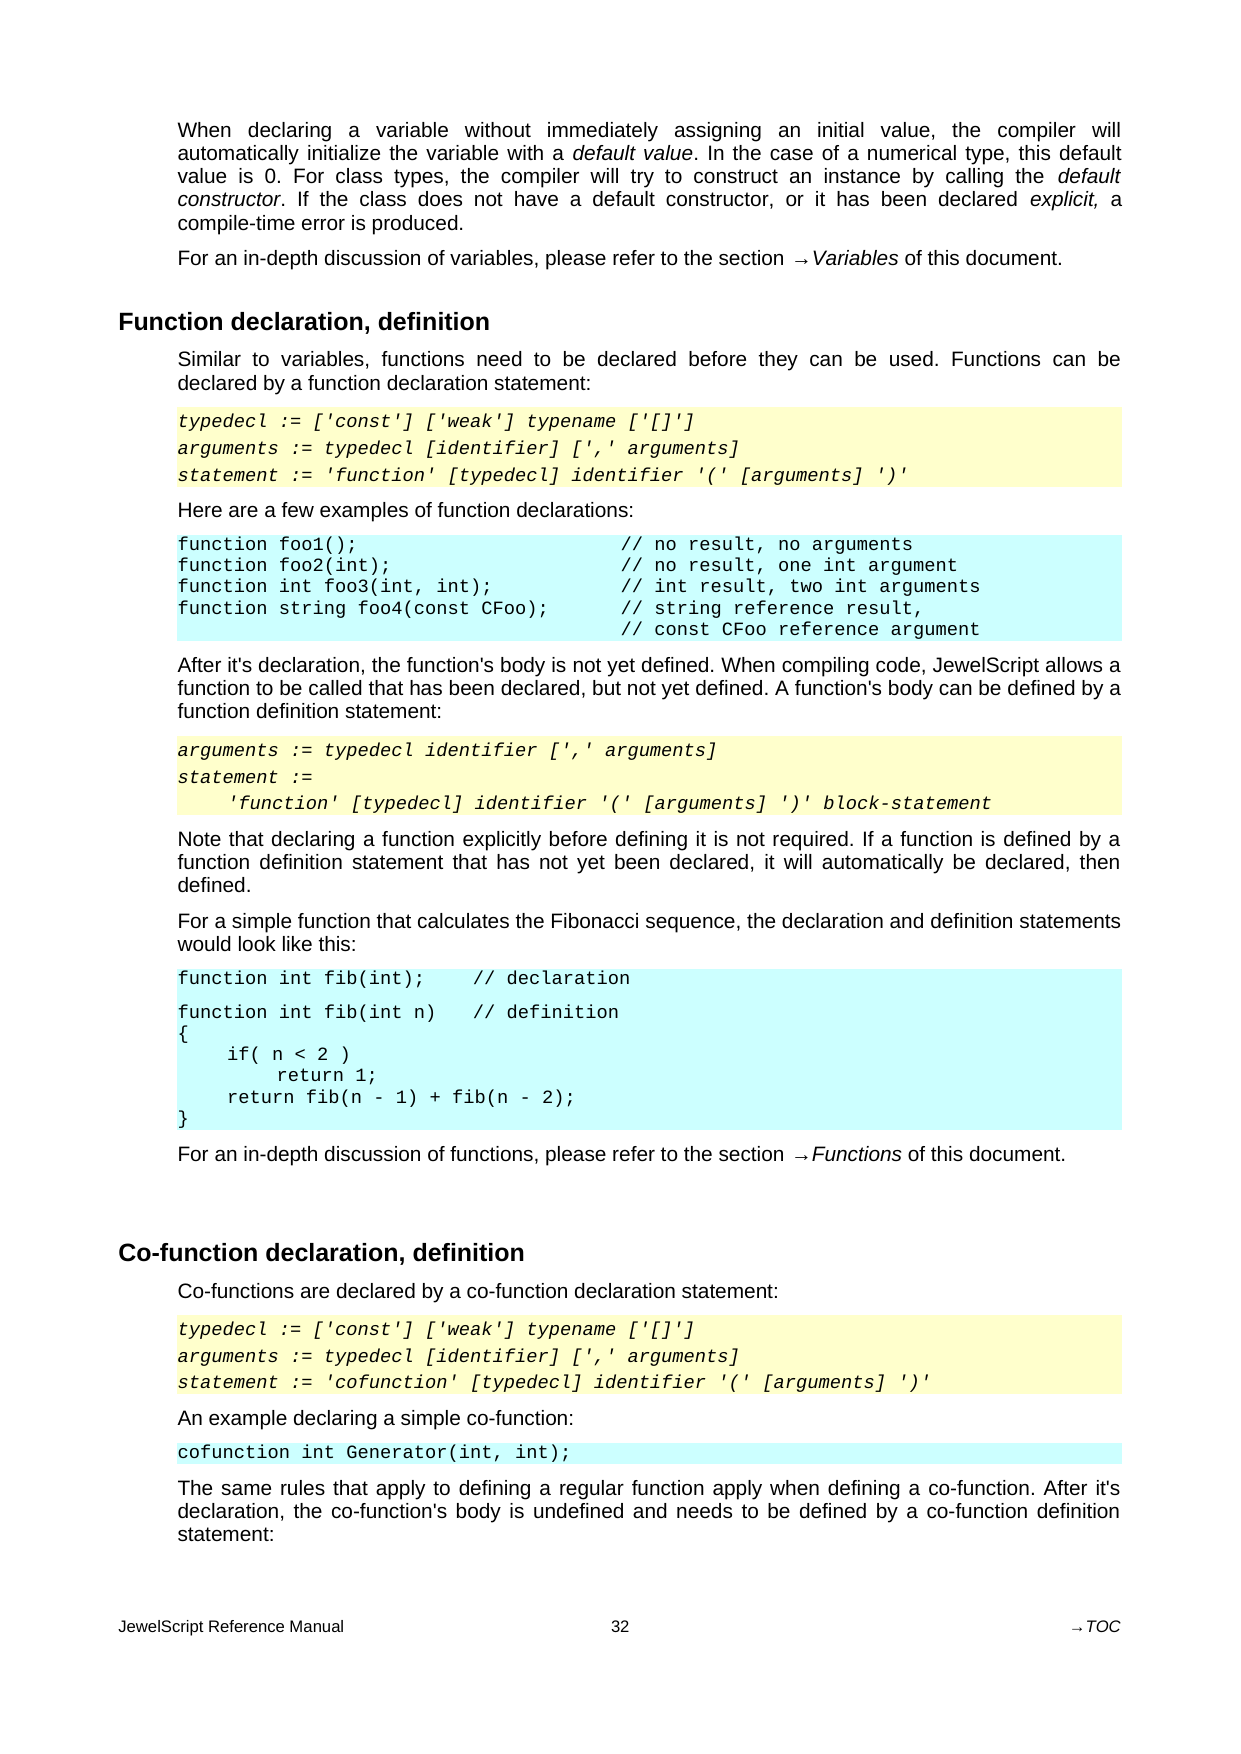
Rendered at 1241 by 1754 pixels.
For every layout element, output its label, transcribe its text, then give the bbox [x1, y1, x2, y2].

text After it's declaration, the function's body is not yet defined. When compiling code, JewelScript allows a function to be called that has been declared, but not yet defined. A function's body can be defined by a function definition statement: [177, 653, 1122, 723]
text The same rules that apply to defining a regular function apply when defining a co-function. After it's declaration, the co-function's body is undefined and needs to be defined by a co-function definition statement: [177, 1476, 1122, 1546]
text function int fib(int n) // definition { if( n < 2 ) return 1; return fib(n - 1) + fib(n - 2); } [177, 1002, 1122, 1130]
text For a simple function that calculates the Fibonacci sequence, the declaration and definition statements would look like this: [177, 910, 1122, 956]
text typedecl := ['const'] ['weak'] typename ['[]'] arguments := typedecl [identifier] [',' arguments] statement := 'function' [typedecl] identifier '(' [arguments] ')' [177, 407, 1122, 487]
text Co-functions are declared by a co-function declaration statement: [177, 1279, 1122, 1302]
text Here are a few examples of function declarations: [177, 499, 1122, 522]
text cofunction int Generator(int, int); [177, 1443, 1122, 1464]
text An example declaring a simple co-function: [177, 1407, 1122, 1430]
text Similar to variables, functions need to be declared before they can be used. Functions can be declared by a function declaration statement: [177, 348, 1122, 394]
text Note that declaring a function explicitly before defining it is not required. If a function is defined by a function definition statement that has not yet been declared, it will automatically be declared, then defined. [177, 828, 1122, 897]
subtitle Function declaration, definition [118, 307, 1122, 335]
text arguments := typedecl identifier [',' arguments] statement := 'function' [typedecl] identifier '(' [arguments] ')' block-statement [177, 736, 1122, 815]
text function foo1(); // no result, no arguments function foo2(int); // no result, one int argument function int foo3(int, int); // int result, two int arguments function string foo4(const CFoo); // string reference result, // const CFoo reference argument [177, 535, 1122, 641]
text For an in-depth discussion of variables, please refer to the section →Variables of this document. [177, 247, 1122, 270]
text typedecl := ['const'] ['weak'] typename ['[]'] arguments := typedecl [identifier] [',' arguments] statement := 'cofunction' [typedecl] identifier '(' [arguments] ')' [177, 1315, 1122, 1394]
text When declaring a variable without immediately assigning an initial value, the compiler will automatically initialize the variable with a default value. In the case of a numerical type, this default value is 0. For class types, the compiler will try to construct an instance by calling the default constructor. If the class does not have a default constructor, or it has been declared explicit, a compile-time error is produced. [177, 118, 1122, 234]
subtitle Co-function declaration, definition [118, 1239, 1122, 1267]
text function int fib(int); // declaration [177, 969, 1122, 990]
text For an in-depth discussion of functions, please refer to the section →Functions of this document. [177, 1142, 1122, 1166]
